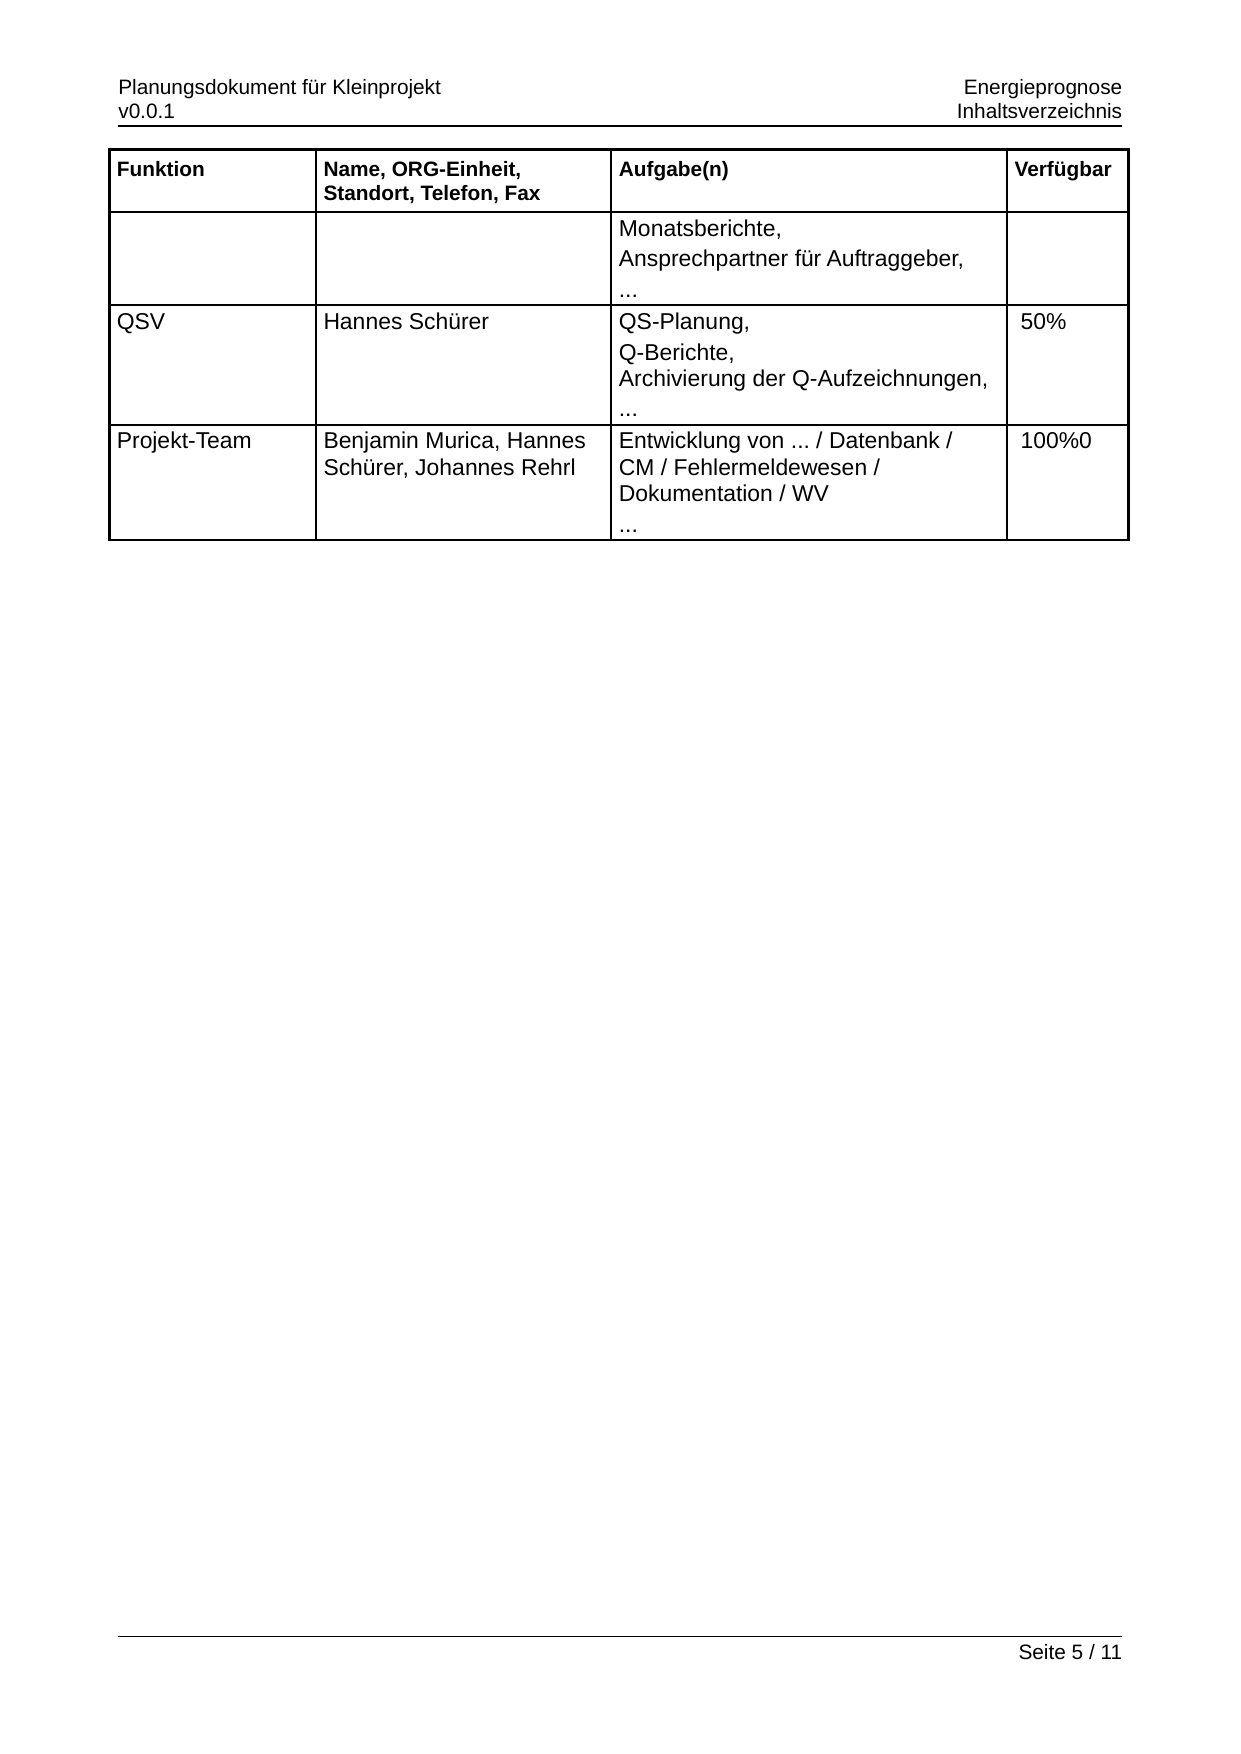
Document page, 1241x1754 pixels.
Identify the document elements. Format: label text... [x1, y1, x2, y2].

table_cell Monatsberichte, Ansprechpartner für Auftraggeber, ... [612, 213, 1006, 304]
table_cell Projekt-Team [111, 426, 315, 539]
table_cell [1008, 213, 1127, 304]
table_cell 100%0 [1008, 426, 1127, 539]
table_cell QS-Planung, Q-Berichte, Archivierung der Q-Aufzeichnungen, ... [612, 306, 1006, 424]
table_header Aufgabe(n) [612, 151, 1006, 211]
table_header Verfüg­bar [1008, 151, 1127, 211]
table_cell Benjamin Murica, Hannes Schürer, Johannes Rehrl [317, 426, 610, 539]
table_cell [317, 213, 610, 304]
table_cell QSV [111, 306, 315, 424]
table_cell 50% [1008, 306, 1127, 424]
table_cell Hannes Schürer [317, 306, 610, 424]
table_cell Entwicklung von ... / Datenbank / CM / Fehlermelde­wesen / Dokumentation / WV ... [612, 426, 1006, 539]
table_header Name, ORG-Einheit, Standort, Telefon, Fax [317, 151, 610, 211]
table_cell [111, 213, 315, 304]
table_header Funktion [111, 151, 315, 211]
